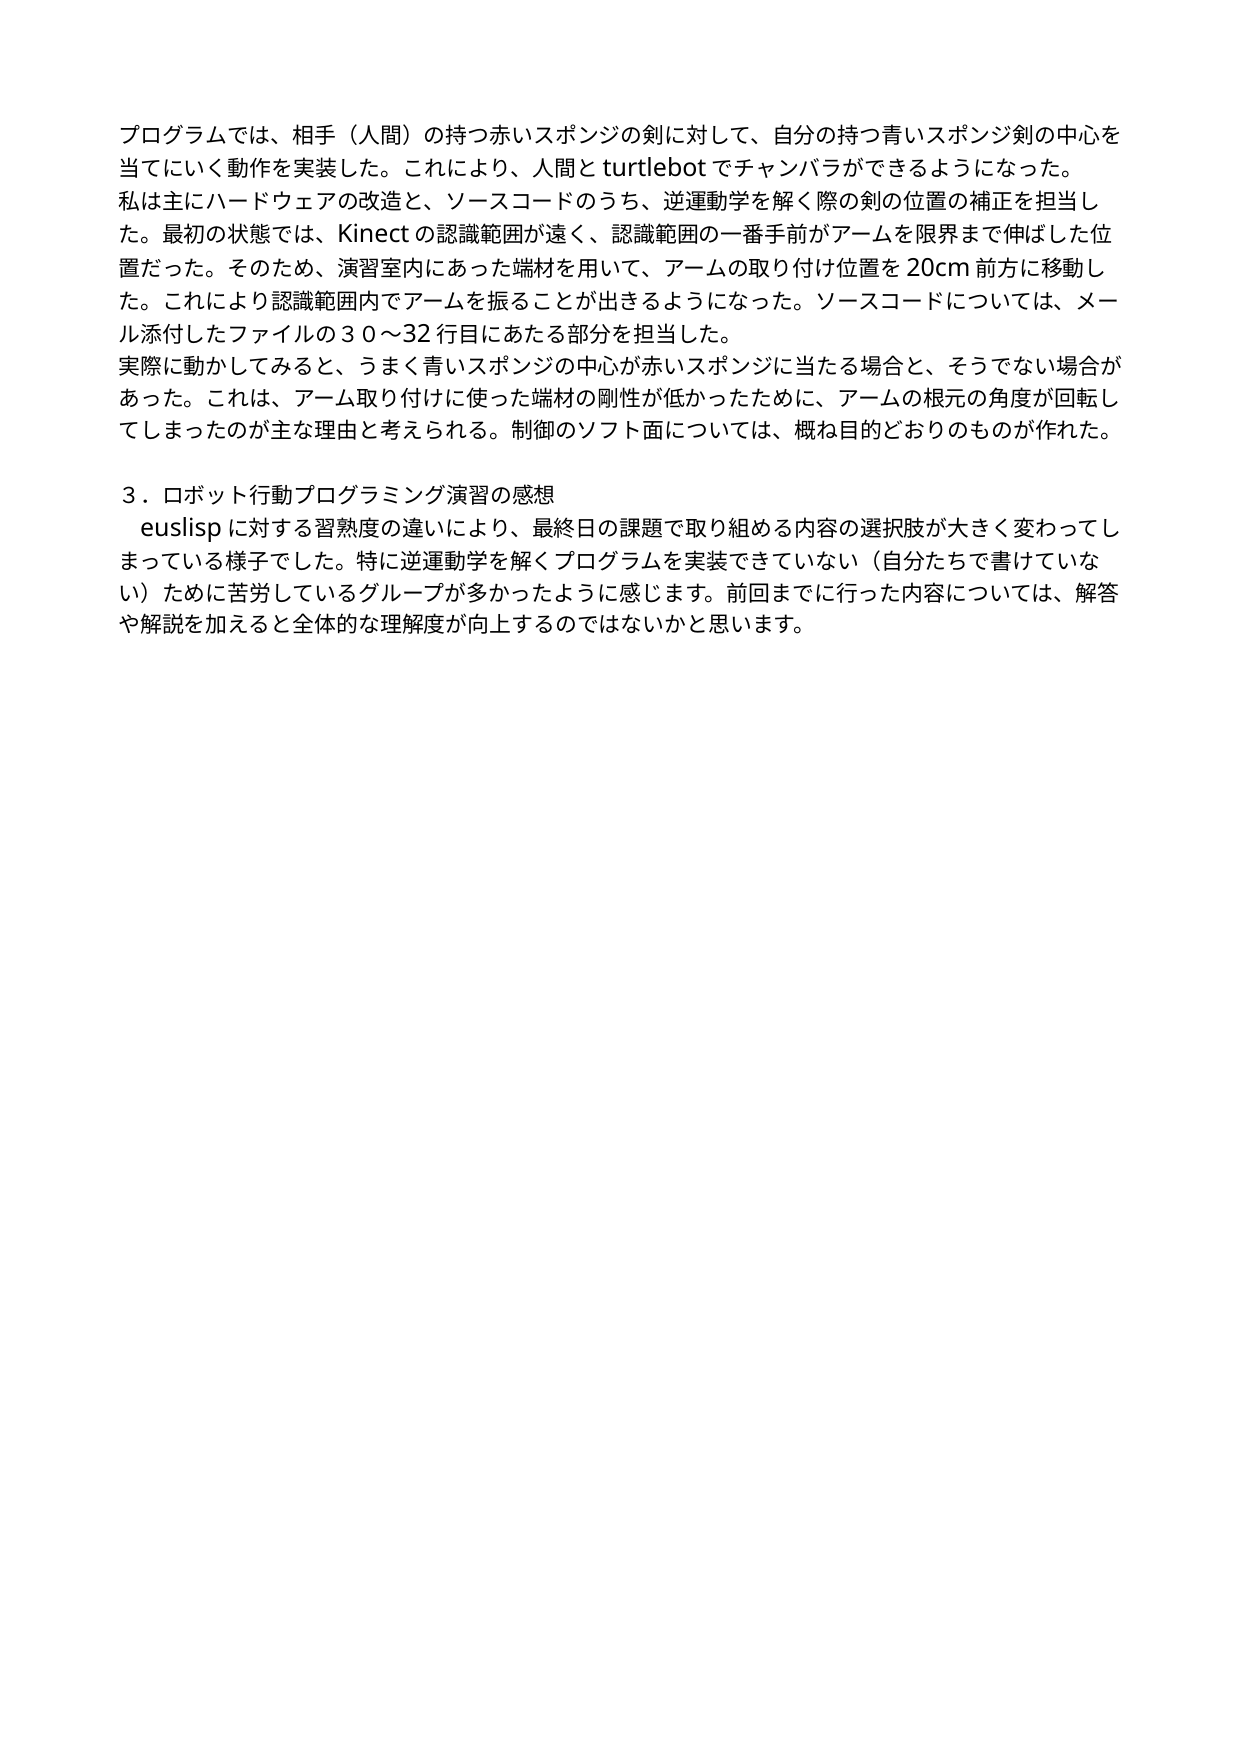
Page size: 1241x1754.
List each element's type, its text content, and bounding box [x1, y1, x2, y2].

text 実際に動かしてみると、うまく青いスポンジの中心が赤いスポンジに当たる場合と、そうでない場合があった。これは、アーム取り付けに使った端材の剛性が低かったために、アームの根元の角度が回転してしまったのが主な理由と考えられる。制御のソフト面については、概ね目的どおりのものが作れた。 [118, 349, 1122, 444]
text 私は主にハードウェアの改造と、ソースコードのうち、逆運動学を解く際の剣の位置の補正を担当した。最初の状態では、Kinectの認識範囲が遠く、認識範囲の一番手前がアームを限界まで伸ばした位置だった。そのため、演習室内にあった端材を用いて、アームの取り付け位置を20cm前方に移動した。これにより認識範囲内でアームを振ることが出きるようになった。ソースコードについては、メール添付したファイルの３０～32行目にあたる部分を担当した。 [118, 184, 1122, 349]
text euslispに対する習熟度の違いにより、最終日の課題で取り組める内容の選択肢が大きく変わってしまっている様子でした。特に逆運動学を解くプログラムを実装できていない（自分たちで書けていない）ために苦労しているグループが多かったように感じます。前回までに行った内容については、解答や解説を加えると全体的な理解度が向上するのではないかと思います。 [118, 510, 1122, 639]
text プログラムでは、相手（人間）の持つ赤いスポンジの剣に対して、自分の持つ青いスポンジ剣の中心を当てにいく動作を実装した。これにより、人間とturtlebotでチャンバラができるようになった。 [118, 118, 1122, 184]
text ３．ロボット行動プログラミング演習の感想 [118, 478, 1122, 510]
